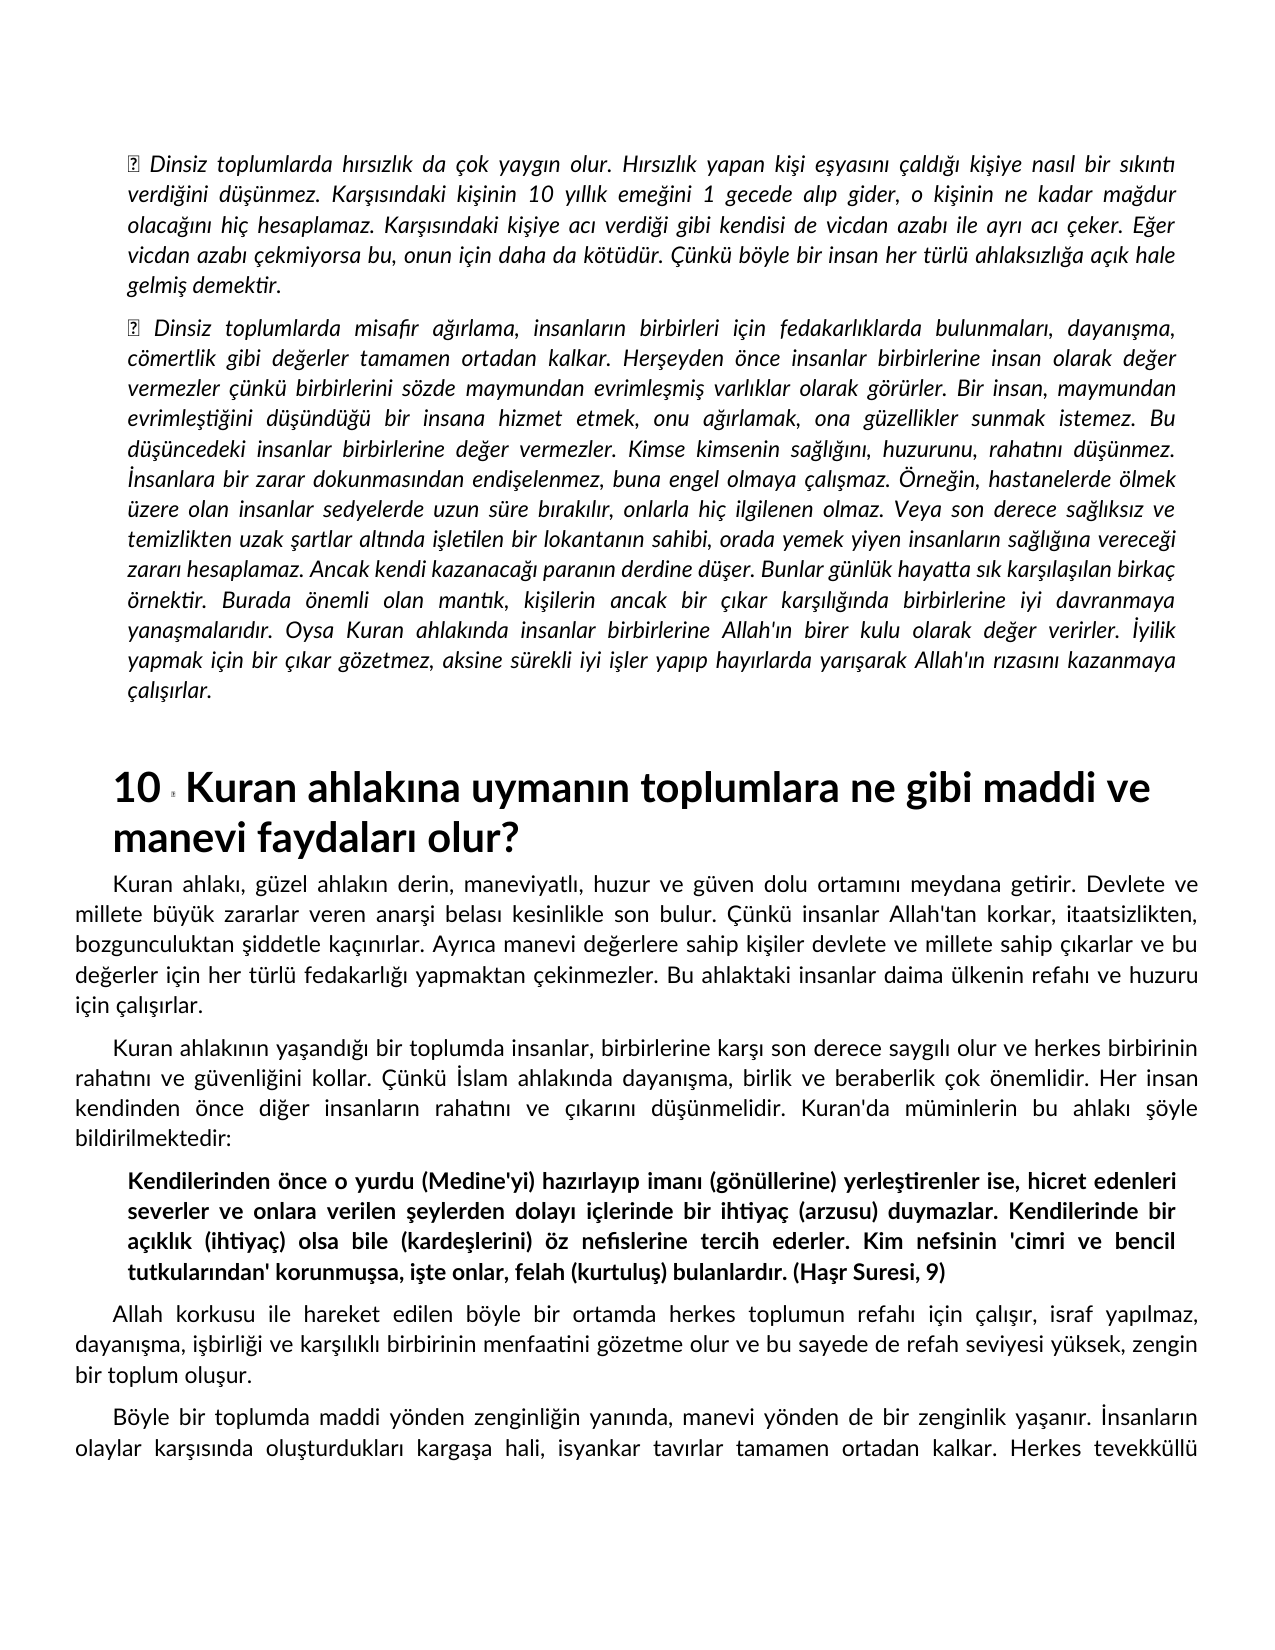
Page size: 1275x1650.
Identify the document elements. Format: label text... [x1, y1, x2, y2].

text Kuran ahlakı, güzel ahlakın derin, maneviyatlı, huzur ve güven dolu ortamını meydana getirir. Devlete ve millete büyük zararlar veren anarşi belası kesinlikle son bulur. Çünkü insanlar Allah'tan korkar, itaatsizlikten, bozgunculuktan şiddetle kaçınırlar. Ayrıca manevi değerlere sahip kişiler devlete ve millete sahip çıkarlar ve bu değerler için her türlü fedakarlığı yapmaktan çekinmezler. Bu ahlaktaki insanlar daima ülkenin refahı ve huzuru için çalışırlar. [75, 870, 1200, 1018]
subtitle 10  Kuran ahlakına uymanın toplumlara ne gibi maddi ve manevi faydaları olur? [112, 761, 1200, 861]
text Böyle bir toplumda maddi yönden zenginliğin yanında, manevi yönden de bir zenginlik yaşanır. İnsanların olaylar karşısında oluşturdukları kargaşa hali, isyankar tavırlar tamamen ortadan kalkar. Herkes tevekküllü [75, 1403, 1200, 1461]
text Kuran ahlakının yaşandığı bir toplumda insanlar, birbirlerine karşı son derece saygılı olur ve herkes birbirinin rahatını ve güvenliğini kollar. Çünkü İslam ahlakında dayanışma, birlik ve beraberlik çok önemlidir. Her insan kendinden önce diğer insanların rahatını ve çıkarını düşünmelidir. Kuran'da müminlerin bu ahlakı şöyle bildirilmektedir: [75, 1033, 1200, 1151]
text  Dinsiz toplumlarda hırsızlık da çok yaygın olur. Hırsızlık yapan kişi eşyasını çaldığı kişiye nasıl bir sıkıntı verdiğini düşünmez. Karşısındaki kişinin 10 yıllık emeğini 1 gecede alıp gider, o kişinin ne kadar mağdur olacağını hiç hesaplamaz. Karşısındaki kişiye acı verdiği gibi kendisi de vicdan azabı ile ayrı acı çeker. Eğer vicdan azabı çekmiyorsa bu, onun için daha da kötüdür. Çünkü böyle bir insan her türlü ahlaksızlığa açık hale gelmiş demektir. [127, 150, 1177, 298]
text Kendilerinden önce o yurdu (Medine'yi) hazırlayıp imanı (gönüllerine) yerleştirenler ise, hicret edenleri severler ve onlara verilen şeylerden dolayı içlerinde bir ihtiyaç (arzusu) duymazlar. Kendilerinde bir açıklık (ihtiyaç) olsa bile (kardeşlerini) öz nefislerine tercih ederler. Kim nefsinin 'cimri ve bencil tutkularından' korunmuşsa, işte onlar, felah (kurtuluş) bulanlardır. (Haşr Suresi, 9) [127, 1167, 1177, 1285]
text  Dinsiz toplumlarda misafir ağırlama, insanların birbirleri için fedakarlıklarda bulunmaları, dayanışma, cömertlik gibi değerler tamamen ortadan kalkar. Herşeyden önce insanlar birbirlerine insan olarak değer vermezler çünkü birbirlerini sözde maymundan evrimleşmiş varlıklar olarak görürler. Bir insan, maymundan evrimleştiğini düşündüğü bir insana hizmet etmek, onu ağırlamak, ona güzellikler sunmak istemez. Bu düşüncedeki insanlar birbirlerine değer vermezler. Kimse kimsenin sağlığını, huzurunu, rahatını düşünmez. İnsanlara bir zarar dokunmasından endişelenmez, buna engel olmaya çalışmaz. Örneğin, hastanelerde ölmek üzere olan insanlar sedyelerde uzun süre bırakılır, onlarla hiç ilgilenen olmaz. Veya son derece sağlıksız ve temizlikten uzak şartlar altında işletilen bir lokantanın sahibi, orada yemek yiyen insanların sağlığına vereceği zararı hesaplamaz. Ancak kendi kazanacağı paranın derdine düşer. Bunlar günlük hayatta sık karşılaşılan birkaç örnektir. Burada önemli olan mantık, kişilerin ancak bir çıkar karşılığında birbirlerine iyi davranmaya yanaşmalarıdır. Oysa Kuran ahlakında insanlar birbirlerine Allah'ın birer kulu olarak değer verirler. İyilik yapmak için bir çıkar gözetmez, aksine sürekli iyi işler yapıp hayırlarda yarışarak Allah'ın rızasını kazanmaya çalışırlar. [127, 313, 1177, 703]
text Allah korkusu ile hareket edilen böyle bir ortamda herkes toplumun refahı için çalışır, israf yapılmaz, dayanışma, işbirliği ve karşılıklı birbirinin menfaatini gözetme olur ve bu sayede de refah seviyesi yüksek, zengin bir toplum oluşur. [75, 1300, 1200, 1388]
